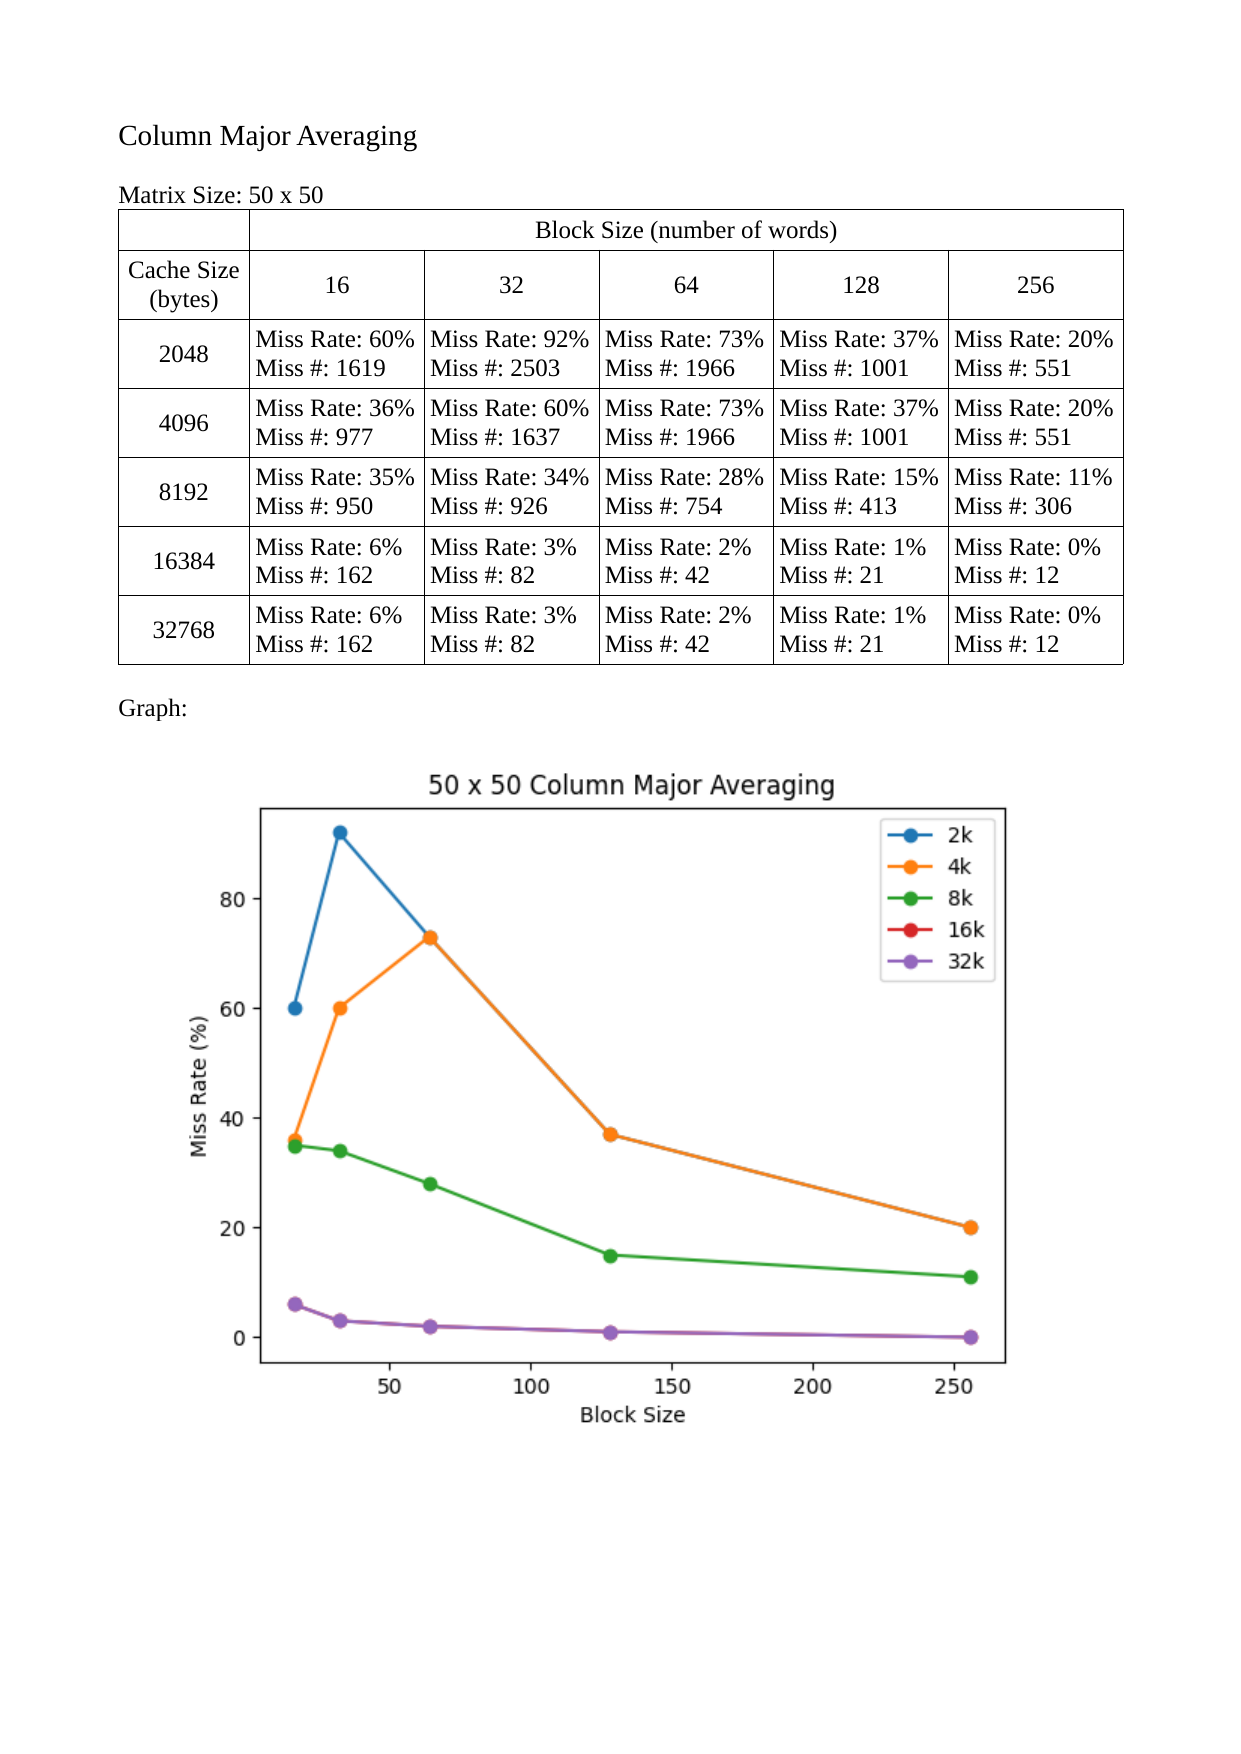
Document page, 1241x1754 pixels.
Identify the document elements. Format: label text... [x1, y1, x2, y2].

table_cell Miss Rate: 11% Miss #: 306 [949, 458, 1123, 526]
table_cell Miss Rate: 35% Miss #: 950 [250, 458, 424, 526]
table_cell Miss Rate: 73% Miss #: 1966 [600, 320, 773, 388]
table_cell Miss Rate: 60% Miss #: 1637 [425, 389, 599, 457]
table_cell Miss Rate: 73% Miss #: 1966 [600, 389, 773, 457]
table_cell 32 [425, 251, 599, 318]
table_cell 128 [774, 251, 948, 318]
table_cell Cache Size (bytes) [119, 251, 249, 318]
table_cell Miss Rate: 0% Miss #: 12 [949, 596, 1123, 664]
table_cell Miss Rate: 6% Miss #: 162 [250, 596, 424, 664]
table_cell Miss Rate: 37% Miss #: 1001 [774, 320, 948, 388]
table_cell Miss Rate: 3% Miss #: 82 [425, 596, 599, 664]
table_cell 256 [949, 251, 1123, 318]
table_cell 64 [600, 251, 773, 318]
table_cell Miss Rate: 15% Miss #: 413 [774, 458, 948, 526]
table_cell Miss Rate: 1% Miss #: 21 [774, 596, 948, 664]
table_header [119, 210, 249, 249]
table_cell Miss Rate: 34% Miss #: 926 [425, 458, 599, 526]
table_cell Miss Rate: 3% Miss #: 82 [425, 527, 599, 595]
table_cell Miss Rate: 0% Miss #: 12 [949, 527, 1123, 595]
text Matrix Size: 50 x 50 [118, 180, 1122, 209]
table_cell 16384 [119, 527, 249, 595]
table_header Block Size (number of words) [250, 210, 1123, 249]
text Graph: [118, 693, 1122, 721]
table_cell 32768 [119, 596, 249, 664]
table_cell Miss Rate: 20% Miss #: 551 [949, 389, 1123, 457]
table_cell Miss Rate: 6% Miss #: 162 [250, 527, 424, 595]
table_cell 8192 [119, 458, 249, 526]
table_cell 2048 [119, 320, 249, 388]
table_cell Miss Rate: 1% Miss #: 21 [774, 527, 948, 595]
table_cell Miss Rate: 28% Miss #: 754 [600, 458, 773, 526]
picture [140, 721, 1100, 1442]
table_cell Miss Rate: 2% Miss #: 42 [600, 596, 773, 664]
table_cell Miss Rate: 92% Miss #: 2503 [425, 320, 599, 388]
table_cell Miss Rate: 36% Miss #: 977 [250, 389, 424, 457]
table_cell 16 [250, 251, 424, 318]
table_cell Miss Rate: 37% Miss #: 1001 [774, 389, 948, 457]
table_cell 4096 [119, 389, 249, 457]
table_cell Miss Rate: 20% Miss #: 551 [949, 320, 1123, 388]
table_cell Miss Rate: 2% Miss #: 42 [600, 527, 773, 595]
table_cell Miss Rate: 60% Miss #: 1619 [250, 320, 424, 388]
text Column Major Averaging [118, 118, 1122, 152]
